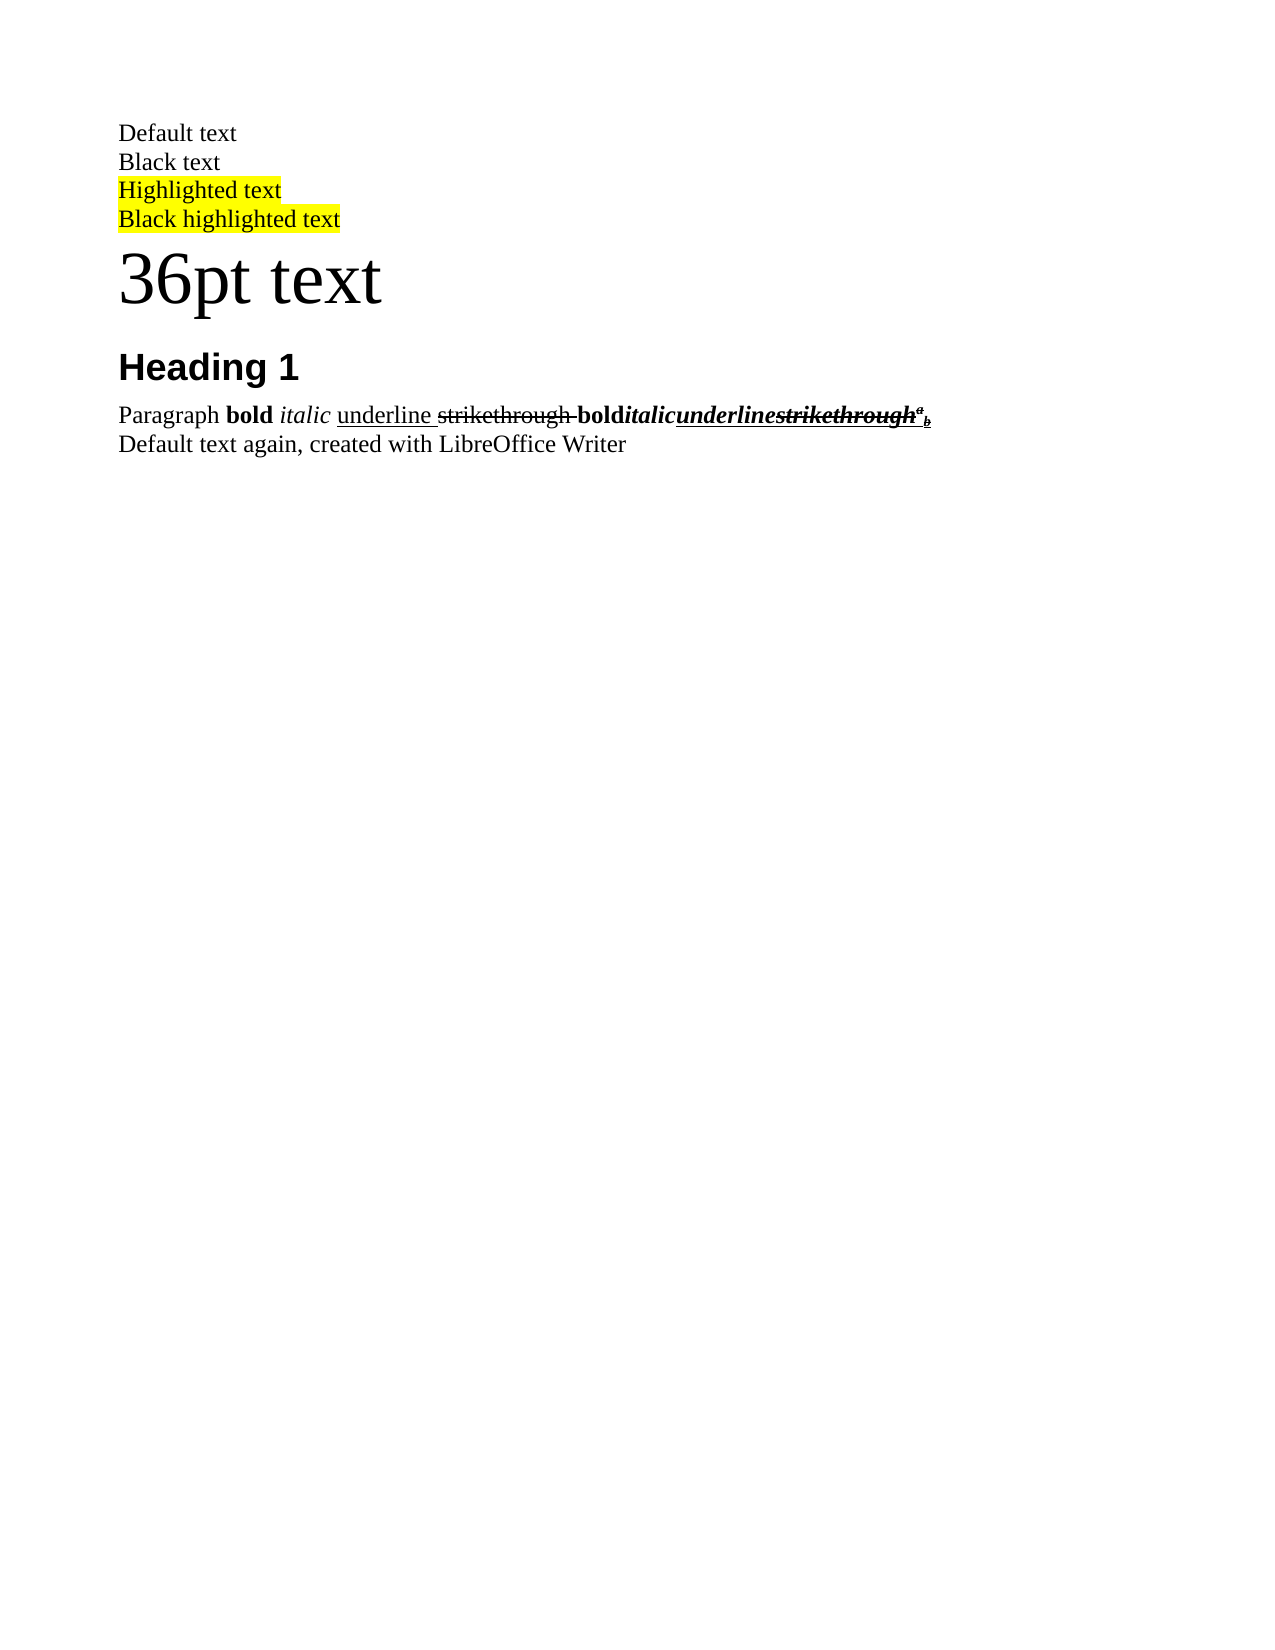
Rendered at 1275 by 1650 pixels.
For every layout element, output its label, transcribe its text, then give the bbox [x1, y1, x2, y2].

text 36pt text [118, 233, 1157, 319]
text Default text [118, 118, 1157, 147]
text Paragraph bold italic underline strikethrough bolditalicunderlinestrikethroughab [118, 401, 1157, 429]
text Default text again, created with LibreOffice Writer [118, 429, 1157, 458]
text Black highlighted text [118, 204, 1157, 233]
text Highlighted text [118, 176, 1157, 204]
subtitle Heading 1 [118, 344, 1157, 388]
text Black text [118, 147, 1157, 176]
